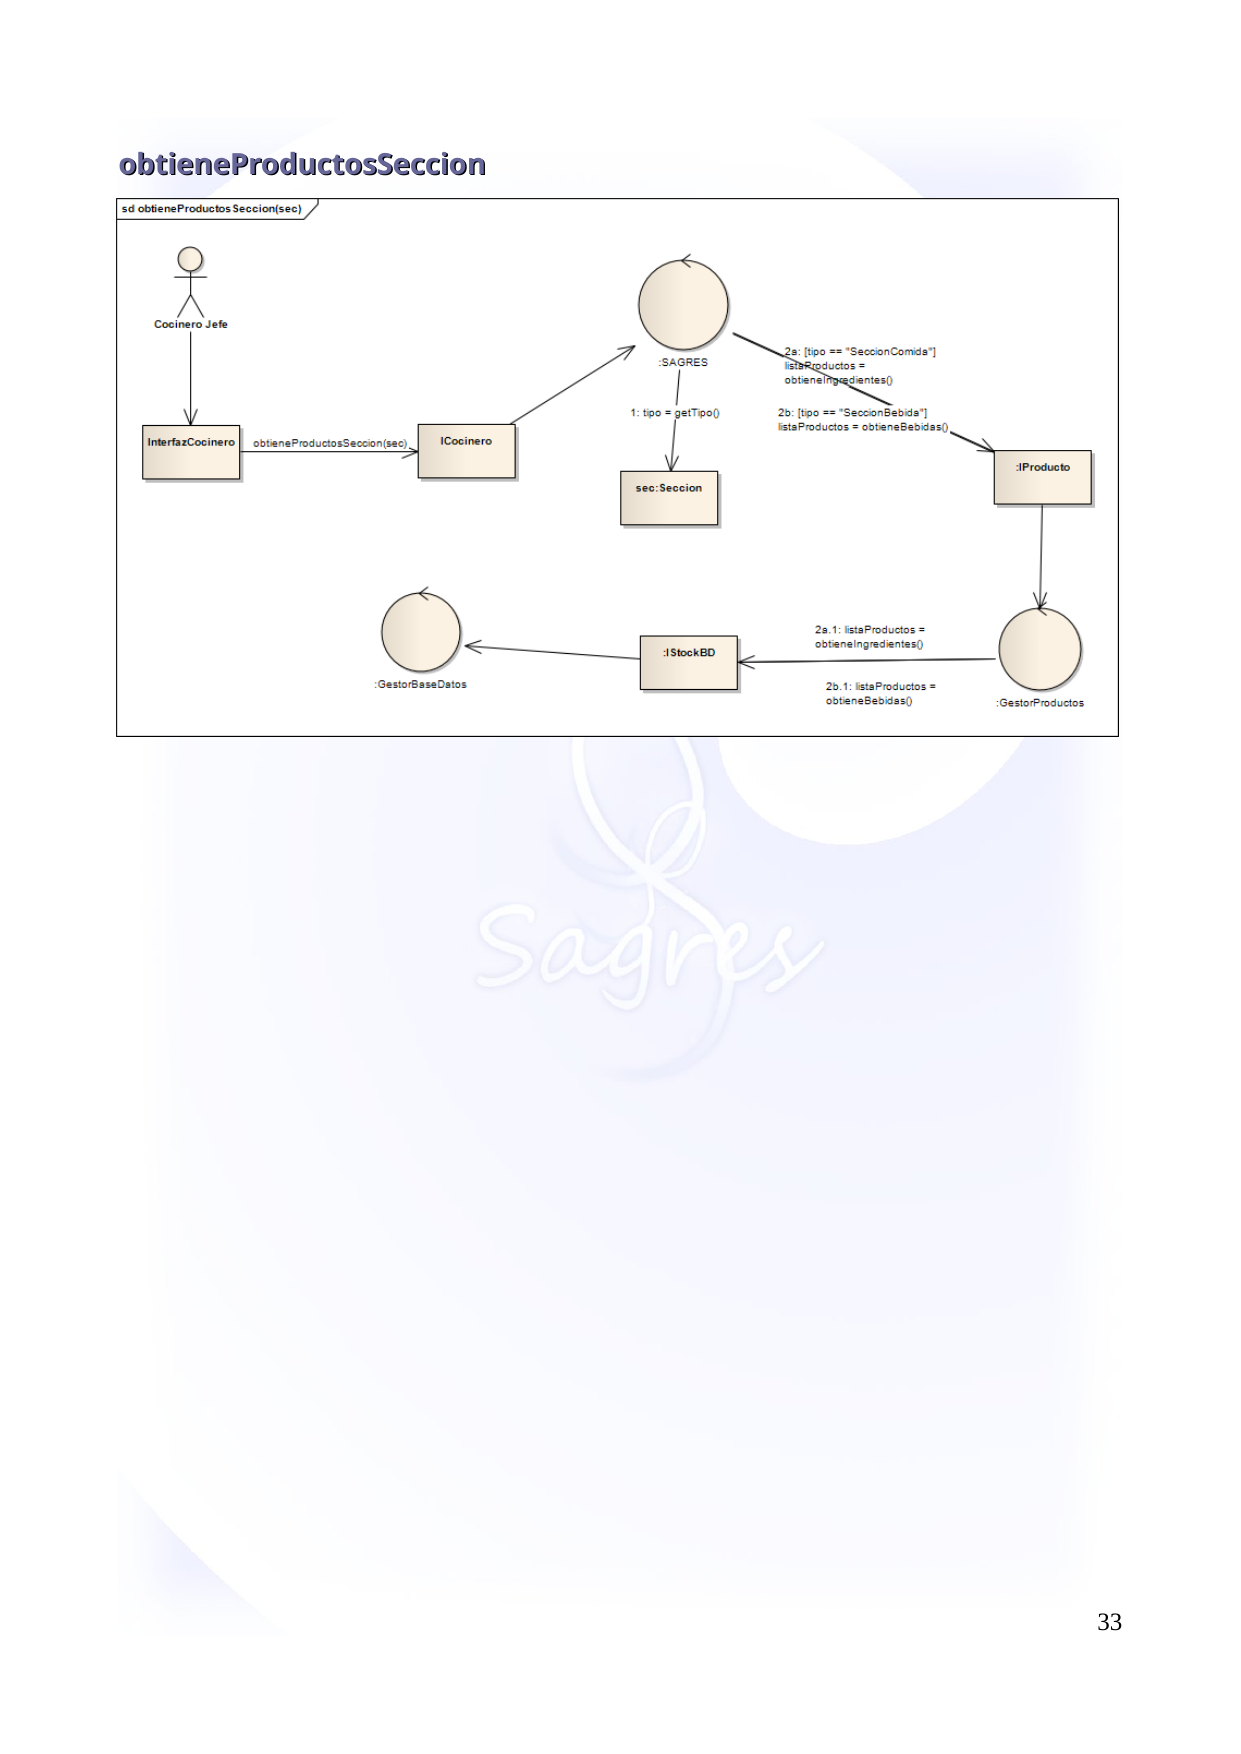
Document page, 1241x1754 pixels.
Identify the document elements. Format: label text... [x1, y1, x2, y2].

picture [115, 183, 1122, 1636]
subtitle obtieneProductosSeccion [118, 143, 1122, 183]
picture [118, 118, 1122, 143]
